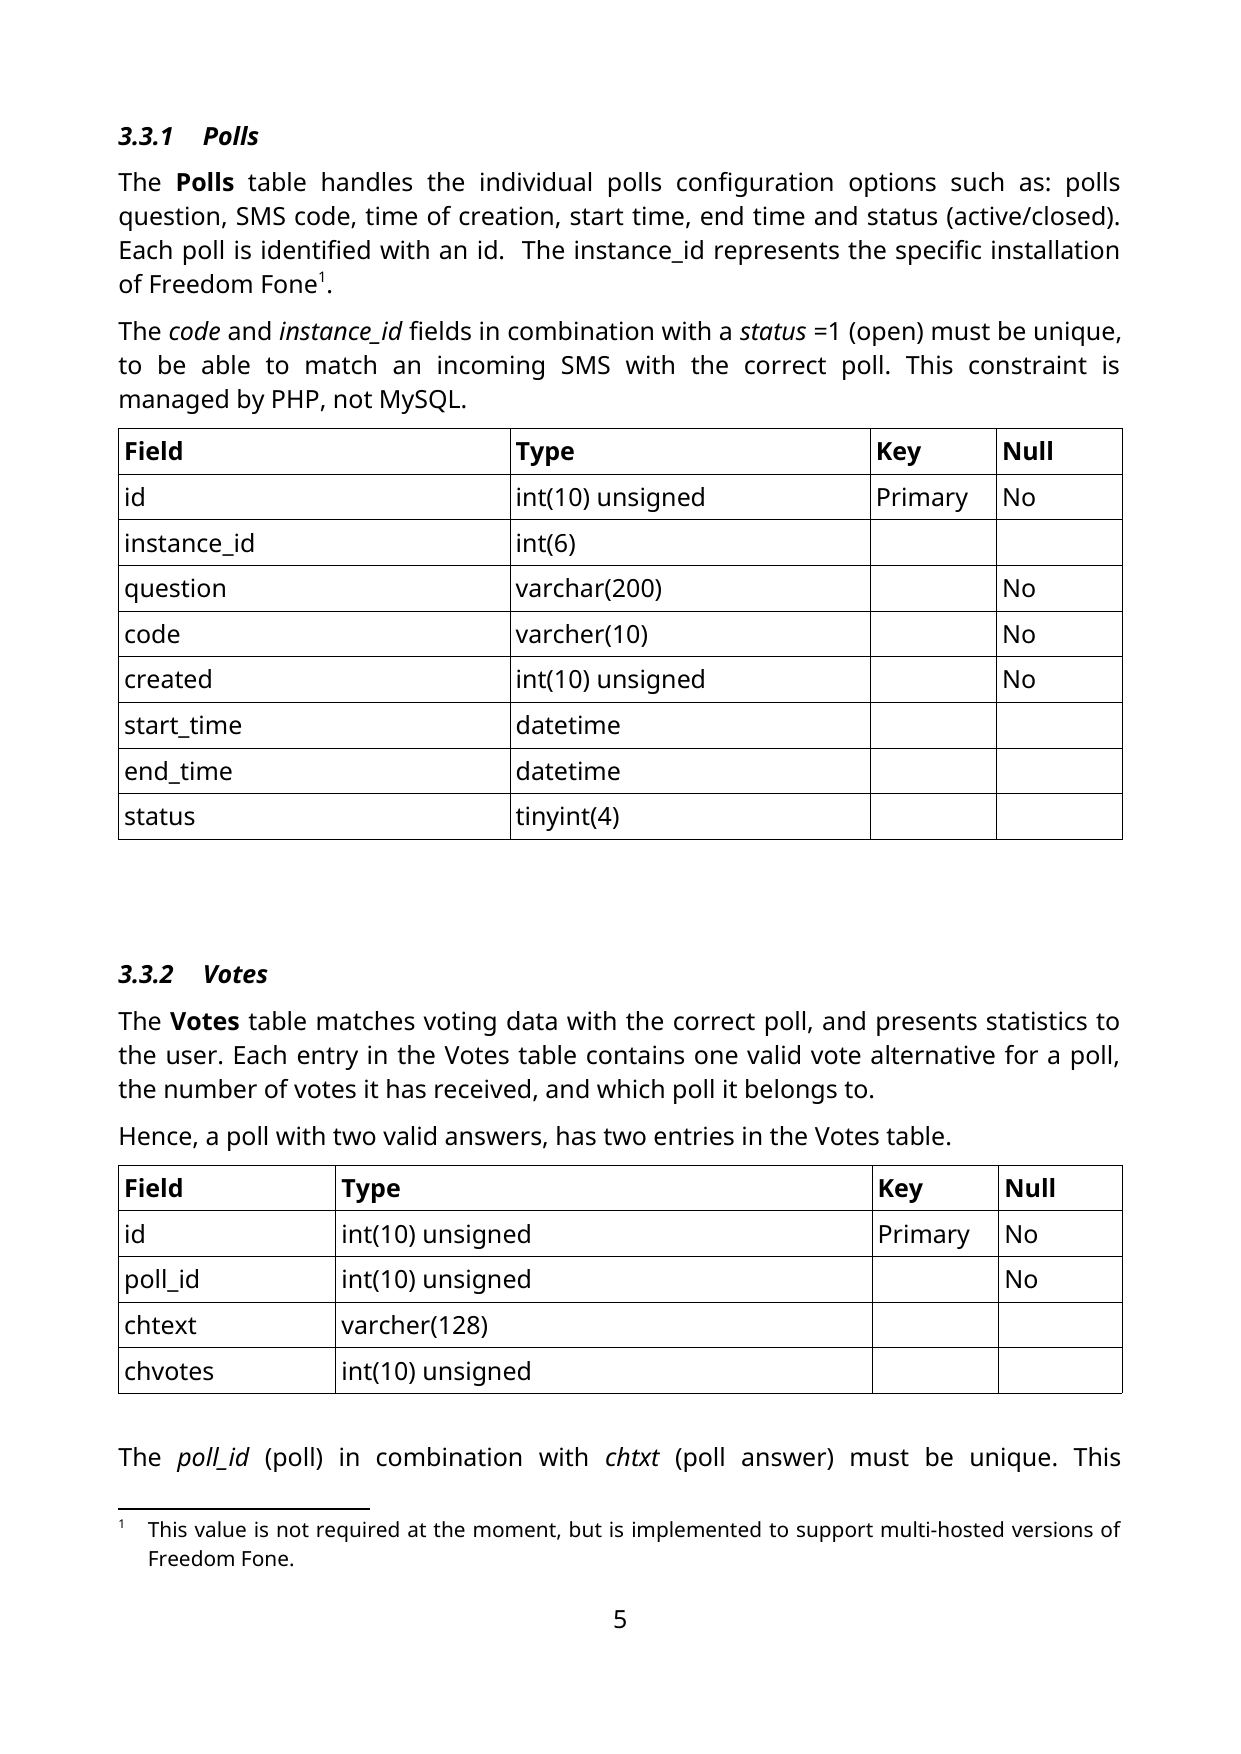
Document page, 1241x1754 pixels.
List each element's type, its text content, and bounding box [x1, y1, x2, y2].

table_cell int(6) [511, 520, 870, 565]
table_cell int(10) unsigned [511, 475, 870, 519]
table_cell int(10) unsigned [336, 1257, 872, 1302]
table_cell No [997, 475, 1122, 519]
table_cell [997, 703, 1122, 747]
text Hence, a poll with two valid answers, has two entries in the Votes table. [118, 1118, 1122, 1152]
table_cell status [119, 794, 510, 839]
table_cell end_time [119, 749, 510, 793]
table_cell int(10) unsigned [336, 1211, 872, 1256]
table_cell instance_id [119, 520, 510, 565]
table_cell id [119, 1211, 335, 1256]
table_cell datetime [511, 703, 870, 747]
table_header Field [119, 429, 510, 474]
table_cell No [999, 1211, 1122, 1256]
table_cell int(10) unsigned [336, 1348, 872, 1393]
table_cell varchar(200) [511, 566, 870, 611]
table_cell No [999, 1257, 1122, 1302]
table_cell No [997, 566, 1122, 611]
text The code and instance_id fields in combination with a status =1 (open) must be unique, to be able to match an incoming SMS with the correct poll. This constraint is managed by PHP, not MySQL. [118, 313, 1122, 416]
table_header Key [873, 1166, 998, 1210]
table_cell id [119, 475, 510, 519]
table_cell code [119, 612, 510, 656]
table_cell [871, 612, 996, 656]
table_header Null [997, 429, 1122, 474]
text This value is not required at the moment, but is implemented to support multi-hosted versions of Freedom Fone. [118, 1515, 1122, 1572]
table_cell Primary [873, 1211, 998, 1256]
table_header Key [871, 429, 996, 474]
text The Polls table handles the individual polls configuration options such as: polls question, SMS code, time of creation, start time, end time and status (active/closed). Each poll is identified with an id. The instance_id represents the specific installation of Freedom Fone. [118, 165, 1122, 301]
subtitle Votes [118, 957, 1122, 991]
table_cell [873, 1257, 998, 1302]
table_cell [999, 1348, 1122, 1393]
table_cell [999, 1303, 1122, 1347]
table_cell start_time [119, 703, 510, 747]
text The poll_id (poll) in combination with chtxt (poll answer) must be unique. This [118, 1439, 1122, 1474]
table_cell [871, 520, 996, 565]
table_header Null [999, 1166, 1122, 1210]
table_cell question [119, 566, 510, 611]
table_cell chvotes [119, 1348, 335, 1393]
table_cell [871, 749, 996, 793]
table_cell Primary [871, 475, 996, 519]
table_cell [871, 566, 996, 611]
table_cell [871, 794, 996, 839]
table_cell varcher(10) [511, 612, 870, 656]
table_cell poll_id [119, 1257, 335, 1302]
subtitle Polls [118, 118, 1122, 152]
table_cell [997, 520, 1122, 565]
table_cell [873, 1348, 998, 1393]
table_cell datetime [511, 749, 870, 793]
table_cell [997, 794, 1122, 839]
table_cell No [997, 657, 1122, 702]
table_cell created [119, 657, 510, 702]
table_cell int(10) unsigned [511, 657, 870, 702]
table_cell [997, 749, 1122, 793]
table_header Field [119, 1166, 335, 1210]
table_cell [871, 703, 996, 747]
table_cell No [997, 612, 1122, 656]
table_cell tinyint(4) [511, 794, 870, 839]
table_cell varcher(128) [336, 1303, 872, 1347]
table_cell [873, 1303, 998, 1347]
text The Votes table matches voting data with the correct poll, and presents statistics to the user. Each entry in the Votes table contains one valid vote alternative for a poll, the number of votes it has received, and which poll it belongs to. [118, 1003, 1122, 1106]
table_header Type [511, 429, 870, 474]
table_cell [871, 657, 996, 702]
table_cell chtext [119, 1303, 335, 1347]
table_header Type [336, 1166, 872, 1210]
